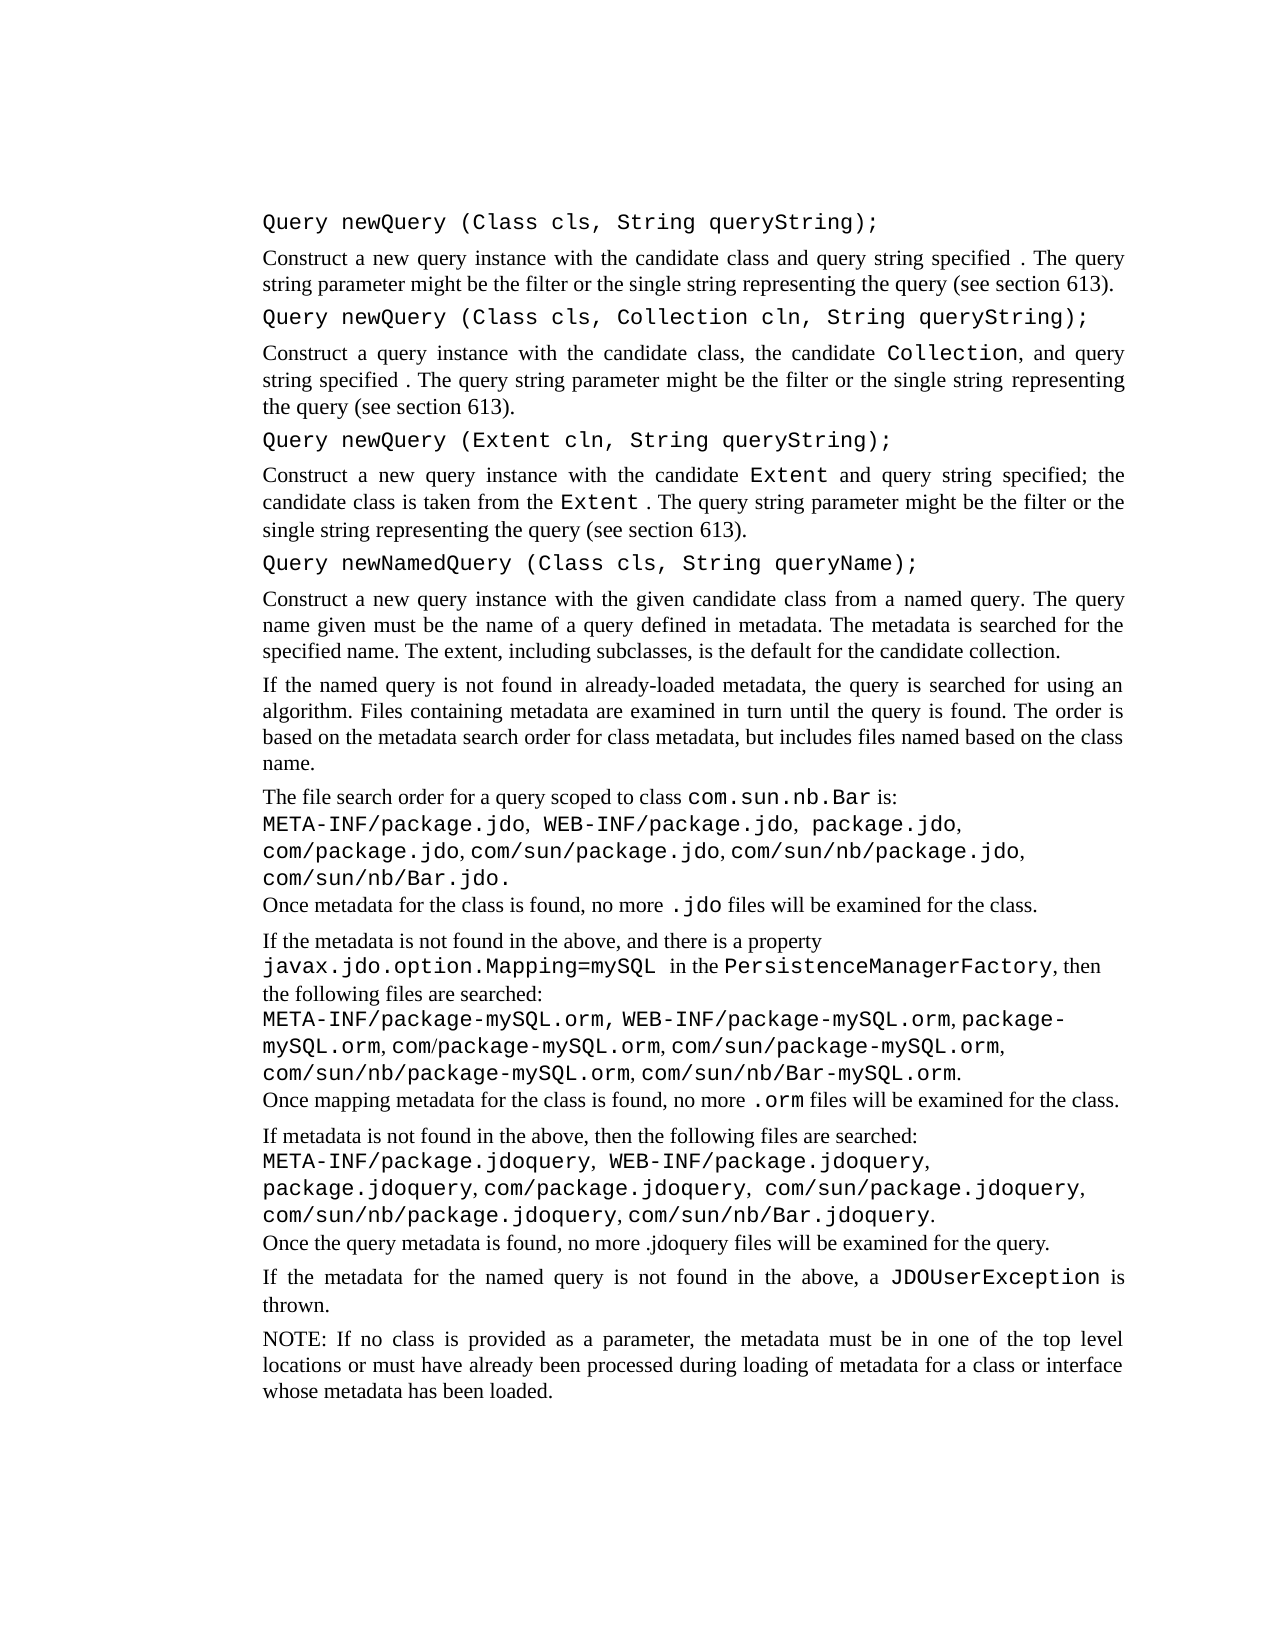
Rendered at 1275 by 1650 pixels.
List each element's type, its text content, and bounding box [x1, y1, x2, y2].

text A14.5-9 [Construct a query instance with the candidate class, the candidate Collection, and query string specified] . The query string parameter might be the filter or the single string representing the query (see section 613). [262, 339, 1125, 419]
text Query newQuery (Class cls, String queryString); [262, 210, 1125, 236]
text NOTE: If no class is provided as a parameter, the metadata must be in one of the top level locations or must have already been processed during loading of metadata for a class or interface whose metadata has been loaded. [262, 1325, 1125, 1403]
text If the metadata is not found in the above, and there is a property javax.jdo.option.Mapping=mySQL in the PersistenceManagerFactory, then the following files are searched: META-INF/package-mySQL.orm, WEB-INF/package-mySQL.orm, package-mySQL.orm, com/package-mySQL.orm, com/sun/package-mySQL.orm, com/sun/nb/package-mySQL.orm, com/sun/nb/Bar-mySQL.orm. Once mapping metadata for the class is found, no more .orm files will be examined for the class. [262, 927, 1125, 1114]
text A14.5-13 [If the named query is not found in already-loaded metadata, the query is searched for using an algorithm. Files containing metadata are examined in turn until the query is found. The order is based on the metadata search order for class metadata, but includes files named based on the class name.] [262, 671, 1125, 776]
text Query newNamedQuery (Class cls, String queryName); [262, 551, 1125, 577]
text A14.5-10 [Construct a new query instance with the candidate Extent and query string specified; the candidate class is taken from the Extent] . The query string parameter might be the filter or the single string representing the query (see section 613). [262, 462, 1125, 542]
text The file search order for a query scoped to class com.sun.nb.Bar is: META-INF/package.jdo, WEB-INF/package.jdo, package.jdo, com/package.jdo, com/sun/package.jdo, com/sun/nb/package.jdo, com/sun/nb/Bar.jdo. Once metadata for the class is found, no more .jdo files will be examined for the class. [262, 784, 1125, 919]
text Query newQuery (Class cls, Collection cln, String queryString); [262, 305, 1125, 331]
text A14.5-8 [Construct a new query instance with the candidate class and query string specified] . The query string parameter might be the filter or the single string representing the query (see section 613). [262, 244, 1125, 297]
text If metadata is not found in the above, then the following files are searched: META-INF/package.jdoquery, WEB-INF/package.jdoquery, package.jdoquery, com/package.jdoquery, com/sun/package.jdoquery, com/sun/nb/package.jdoquery, com/sun/nb/Bar.jdoquery. Once the query metadata is found, no more .jdoquery files will be examined for the query. [262, 1122, 1125, 1255]
text A14.5-14 [If the metadata for the named query is not found in the above, a JDOUserException is thrown.] [262, 1264, 1125, 1317]
text Query newQuery (Extent cln, String queryString); [262, 427, 1125, 453]
text A14.5-12 [Construct a new query instance with the given candidate class from a named query.] The query name given must be the name of a query defined in metadata. The metadata is searched for the specified name. The extent, including subclasses, is the default for the candidate collection. [262, 585, 1125, 663]
